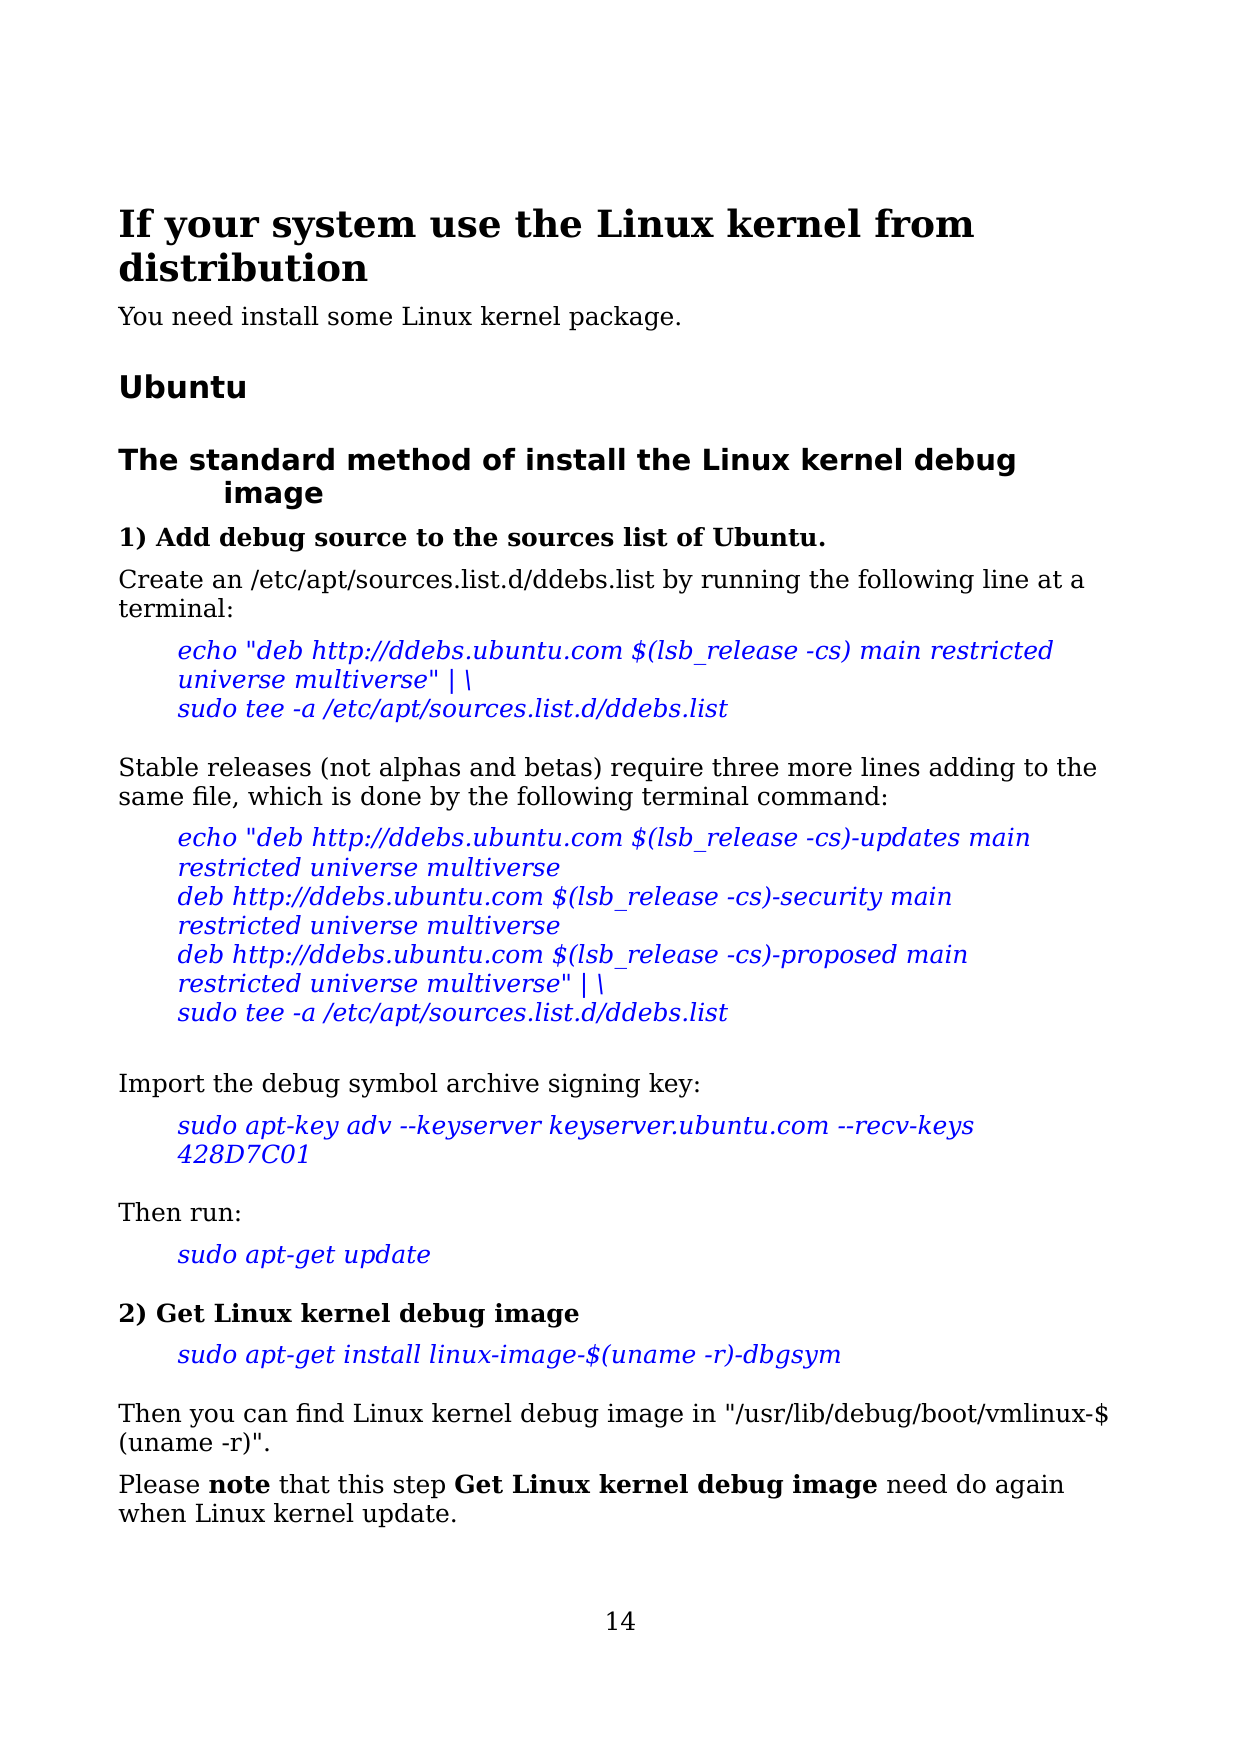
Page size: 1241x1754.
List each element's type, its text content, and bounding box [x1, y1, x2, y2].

text deb http://ddebs.ubuntu.com $(lsb_release -cs)-proposed main restricted universe multiverse" | \ [177, 940, 1063, 998]
text sudo apt-get update [177, 1240, 1063, 1269]
text Create an /etc/apt/sources.list.d/ddebs.list by running the following line at a terminal: [118, 565, 1122, 623]
text Stable releases (not alphas and betas) require three more lines adding to the same file, which is done by the following terminal command: [118, 753, 1122, 811]
subtitle If your system use the Linux kernel from distribution [118, 202, 1122, 290]
text sudo apt-key adv --keyserver keyserver.ubuntu.com --recv-keys 428D7C01 [177, 1111, 1063, 1169]
text 2) Get Linux kernel debug image [118, 1298, 1122, 1328]
text Then you can find Linux kernel debug image in "/usr/lib/debug/boot/vmlinux-$(uname -r)". [118, 1399, 1122, 1457]
text Import the debug symbol archive signing key: [118, 1069, 1122, 1098]
text Then run: [118, 1198, 1122, 1228]
text deb http://ddebs.ubuntu.com $(lsb_release -cs)-security main restricted universe multiverse [177, 882, 1063, 940]
subtitle Ubuntu [118, 369, 1122, 405]
text echo "deb http://ddebs.ubuntu.com $(lsb_release -cs) main restricted universe multiverse" | \ [177, 636, 1063, 694]
text sudo tee -a /etc/apt/sources.list.d/ddebs.list [177, 694, 1063, 723]
text sudo tee -a /etc/apt/sources.list.d/ddebs.list [177, 998, 1063, 1028]
text sudo apt-get install linux-image-$(uname -r)-dbgsym [177, 1340, 1063, 1369]
text echo "deb http://ddebs.ubuntu.com $(lsb_release -cs)-updates main restricted universe multiverse [177, 823, 1063, 882]
text You need install some Linux kernel package. [118, 302, 1122, 332]
text Please note that this step Get Linux kernel debug image need do again when Linux kernel update. [118, 1469, 1122, 1528]
subtitle The standard method of install the Linux kernel debug image [118, 443, 1122, 511]
text 1) Add debug source to the sources list of Ubuntu. [118, 523, 1122, 553]
